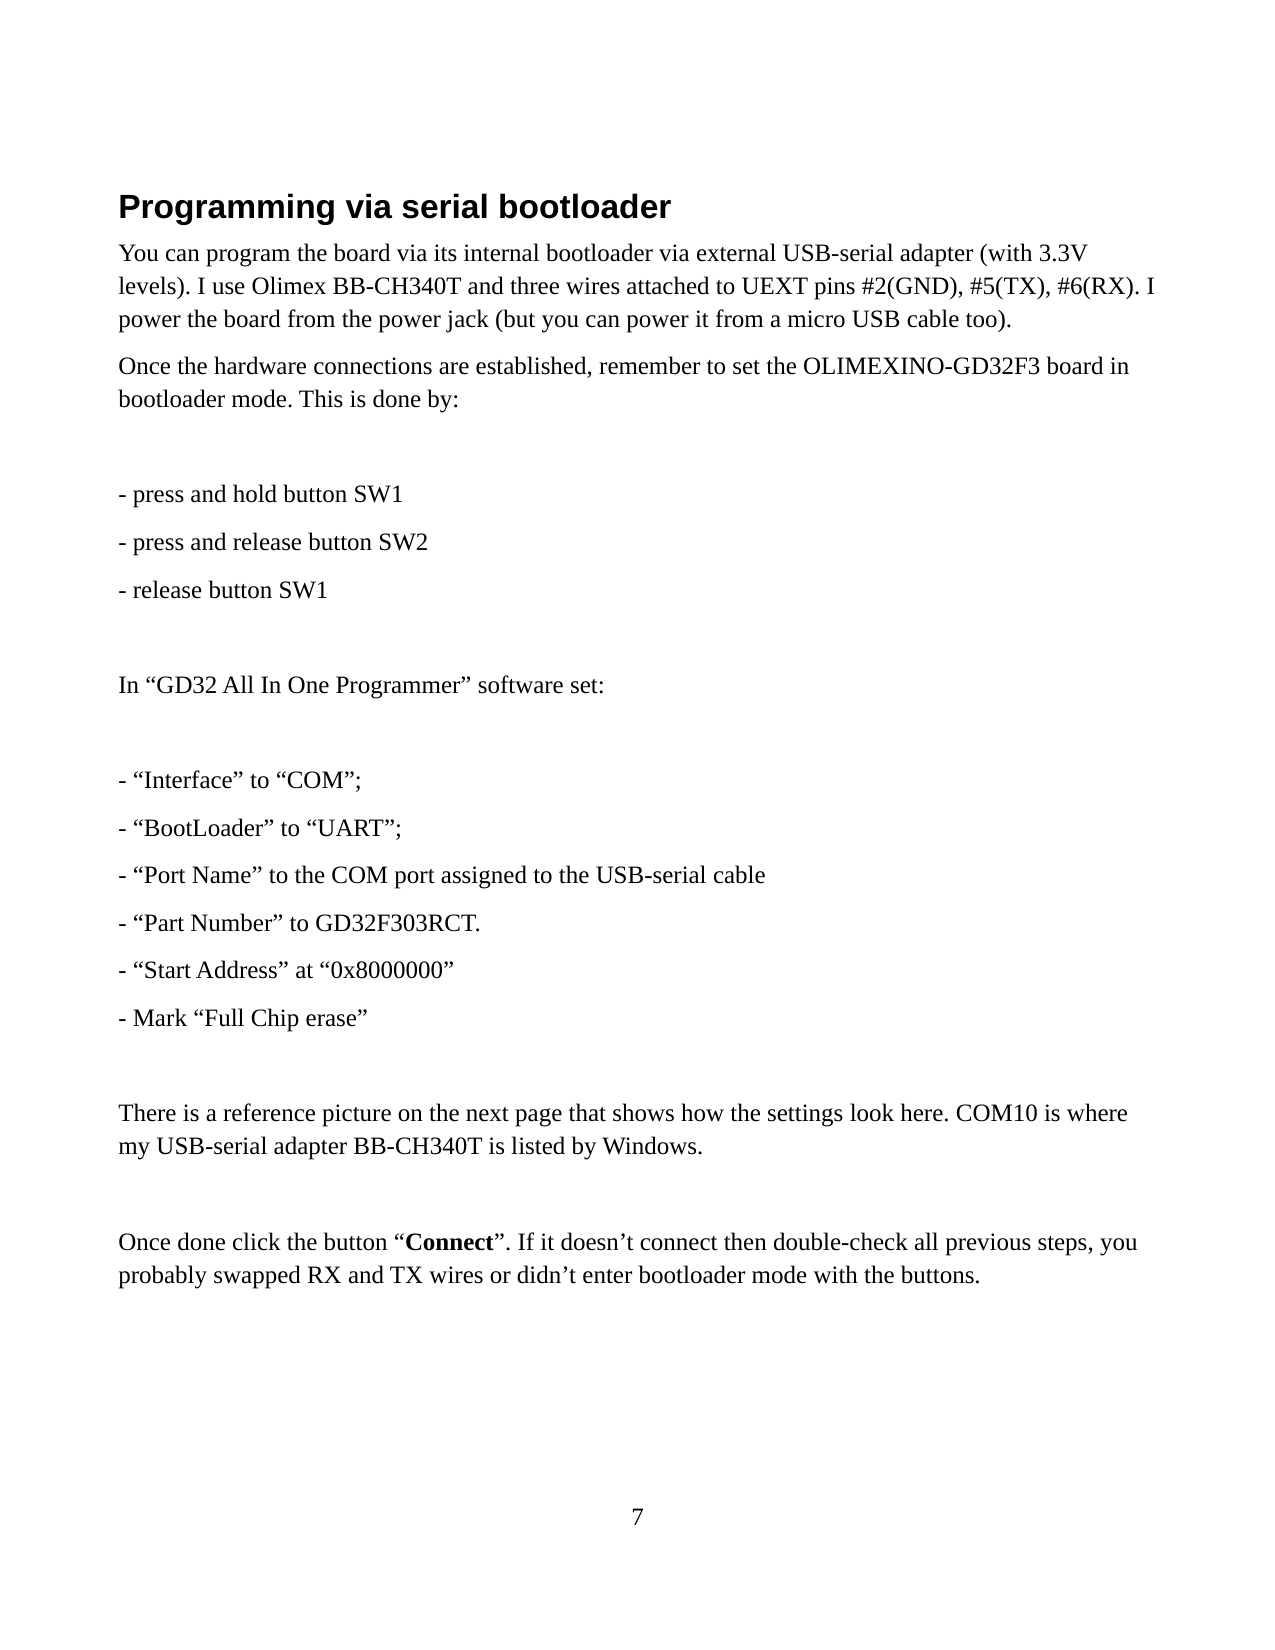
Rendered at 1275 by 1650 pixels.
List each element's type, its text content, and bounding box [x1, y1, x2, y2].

text In “GD32 All In One Programmer” software set: [118, 670, 1157, 699]
text - “BootLoader” to “UART”; [118, 813, 1157, 842]
text Once done click the button “Connect”. If it doesn’t connect then double-check all previous steps, you probably swapped RX and TX wires or didn’t enter bootloader mode with the buttons. [118, 1227, 1157, 1288]
subtitle Programming via serial bootloader [118, 187, 1157, 225]
text - Mark “Full Chip erase” [118, 1003, 1157, 1032]
text You can program the board via its internal bootloader via external USB-serial adapter (with 3.3V levels). I use Olimex BB-CH340T and three wires attached to UEXT pins #2(GND), #5(TX), #6(RX). I power the board from the power jack (but you can power it from a micro USB cable too). [118, 238, 1157, 332]
text - release button SW1 [118, 575, 1157, 603]
text - “Port Name” to the COM port assigned to the USB-serial cable [118, 860, 1157, 889]
text Once the hardware connections are established, remember to set the OLIMEXINO-GD32F3 board in bootloader mode. This is done by: [118, 351, 1157, 413]
text - “Start Address” at “0x8000000” [118, 956, 1157, 984]
text There is a reference picture on the next page that shows how the settings look here. COM10 is where my USB-serial adapter BB-CH340T is listed by Windows. [118, 1098, 1157, 1160]
text - press and release button SW2 [118, 527, 1157, 556]
text - “Interface” to “COM”; [118, 765, 1157, 794]
text - press and hold button SW1 [118, 479, 1157, 508]
text - “Part Number” to GD32F303RCT. [118, 908, 1157, 937]
